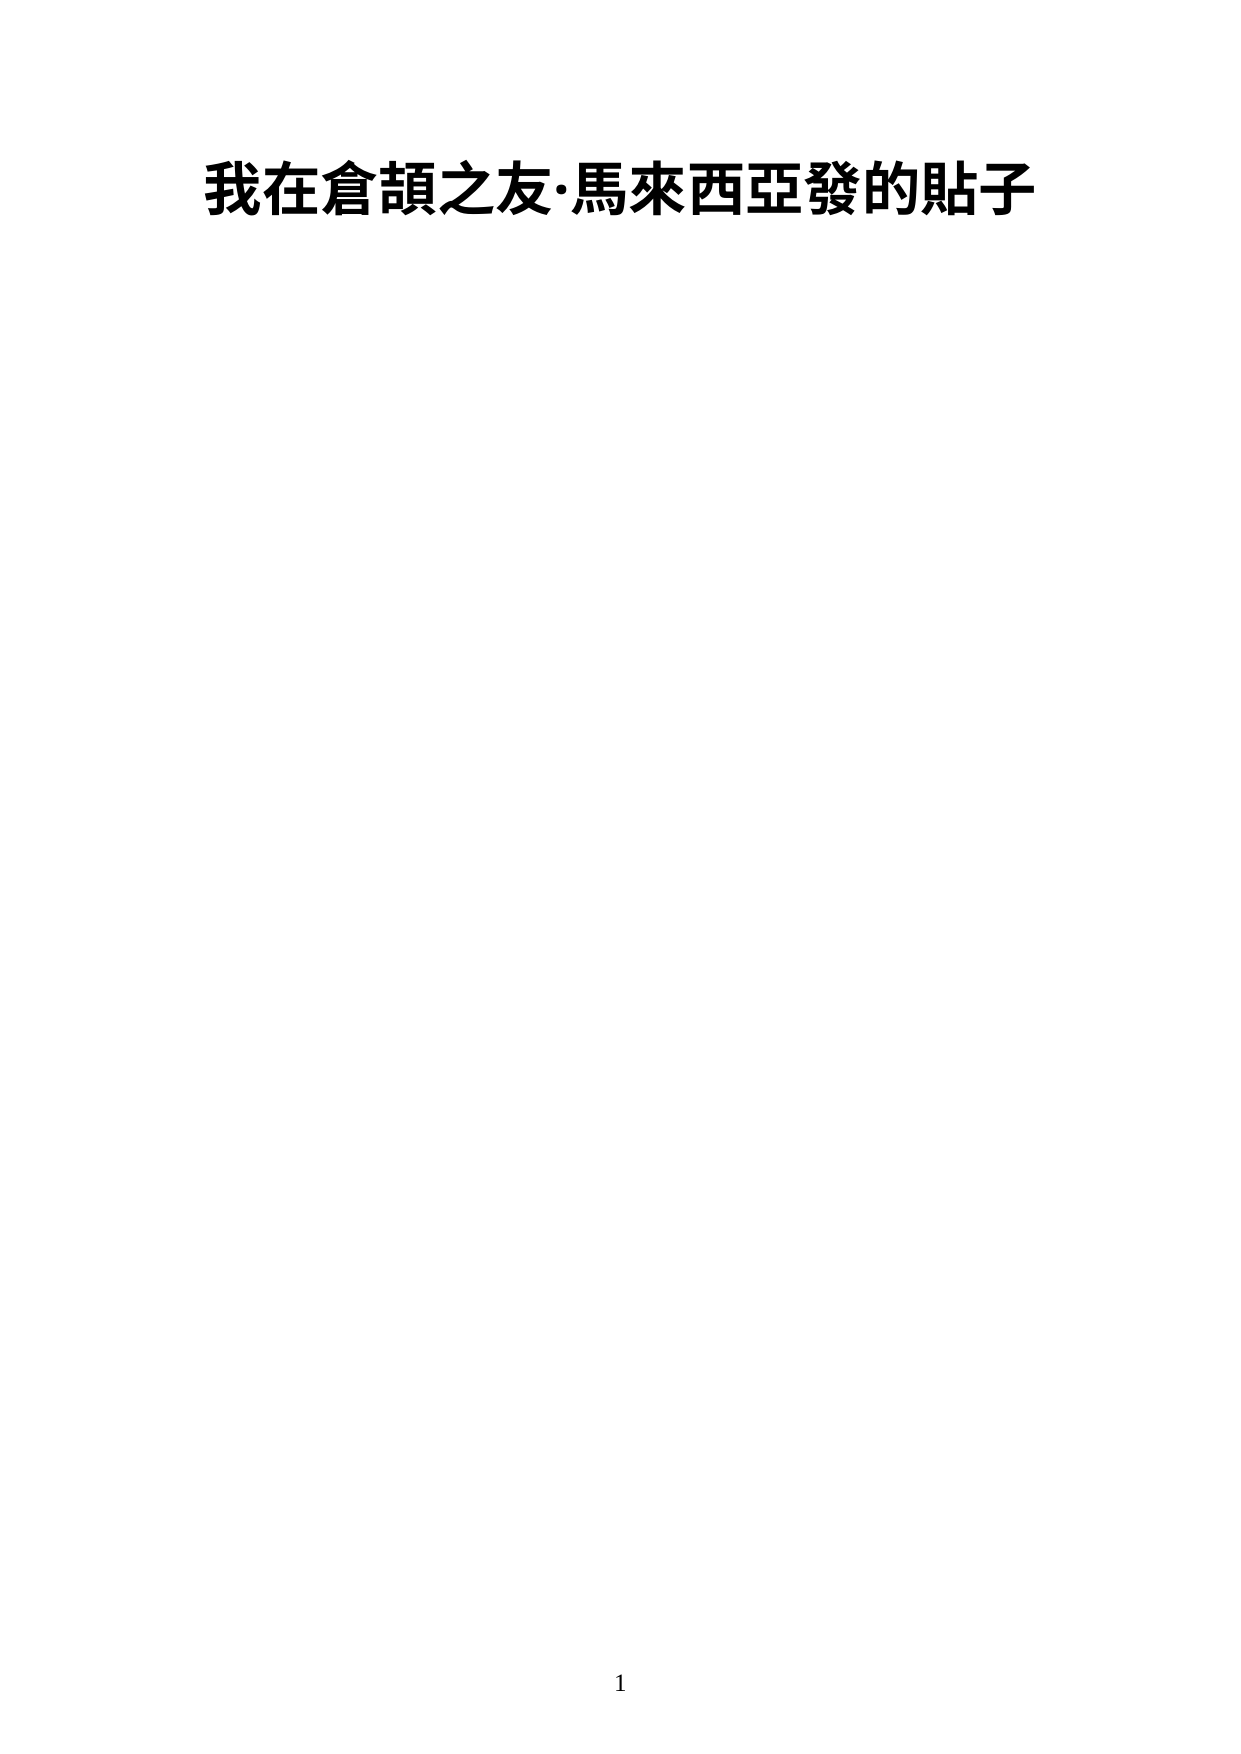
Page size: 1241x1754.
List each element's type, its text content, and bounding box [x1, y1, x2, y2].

title 我在倉頡之友·馬來西亞發的貼子 [118, 143, 1122, 228]
